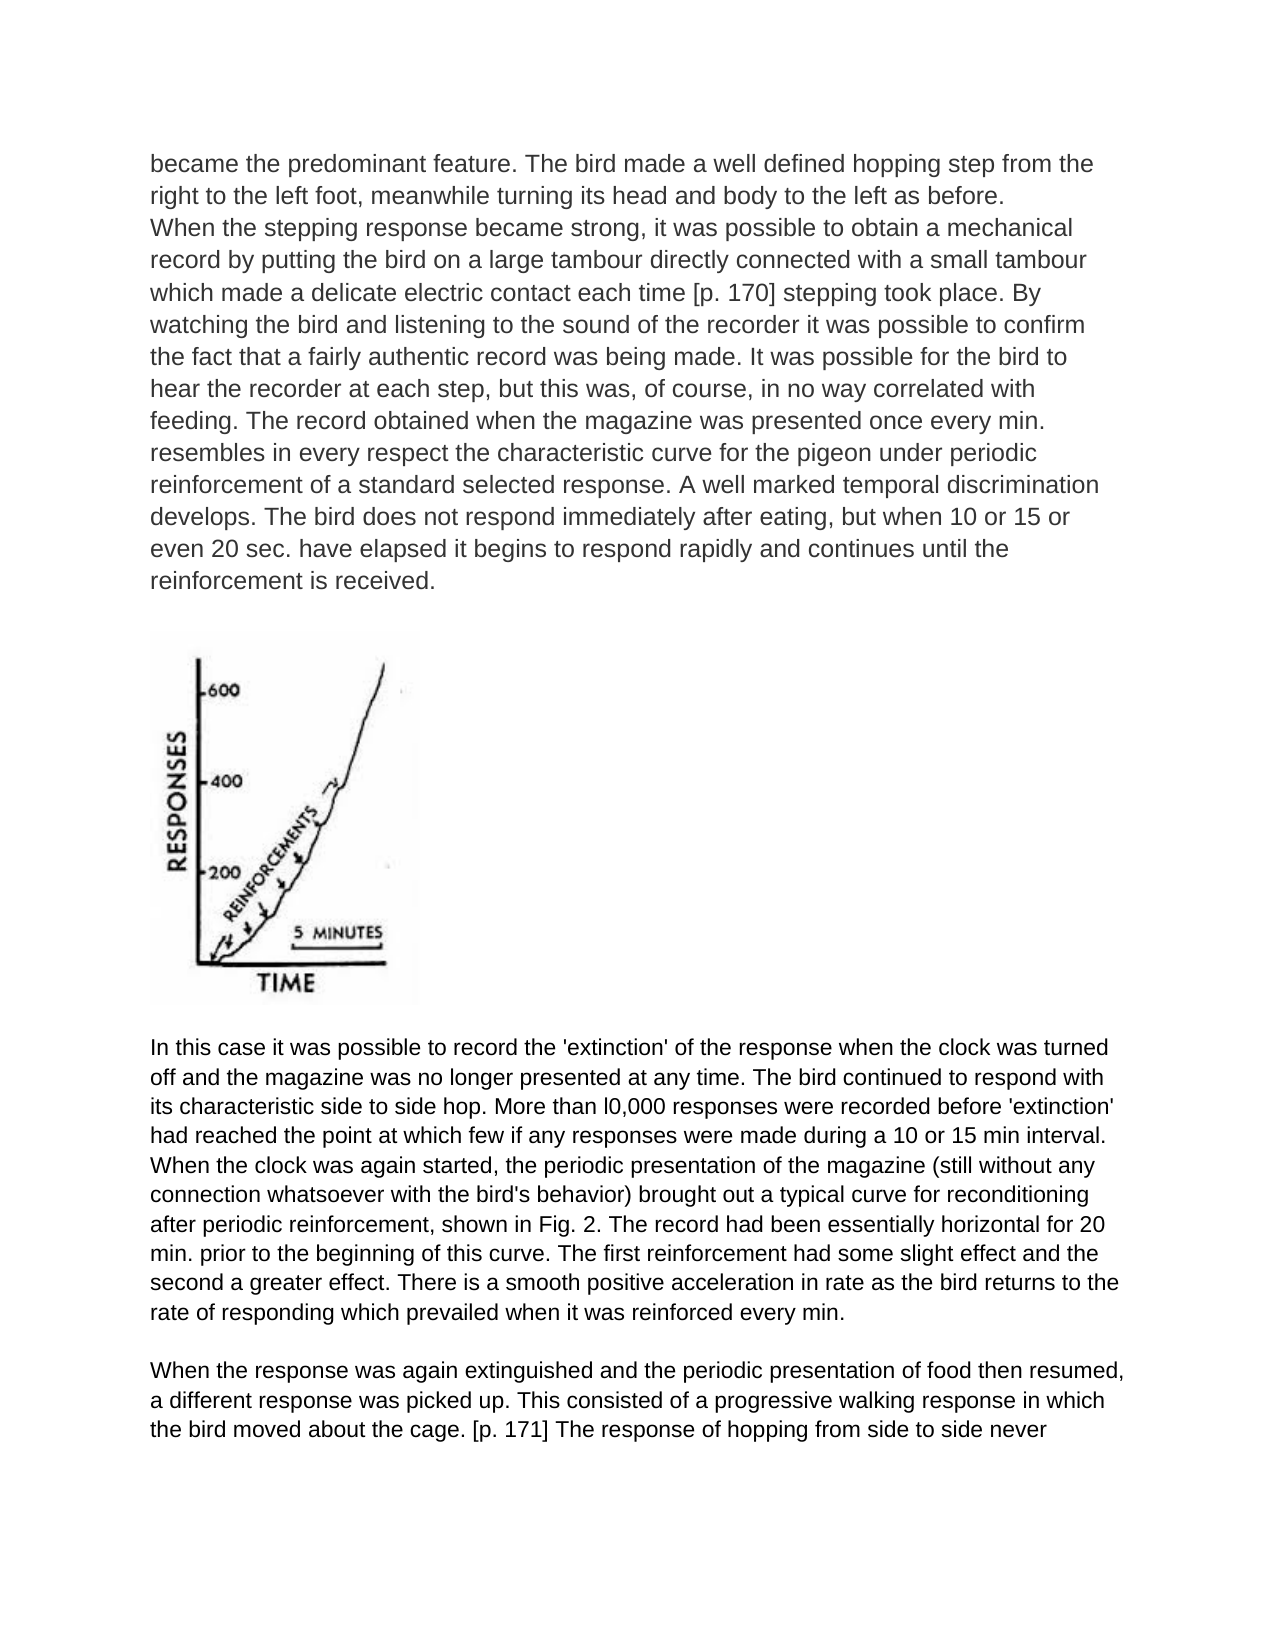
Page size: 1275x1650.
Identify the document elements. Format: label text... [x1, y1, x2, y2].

text When the response was again extinguished and the periodic presentation of food then resumed, a different response was picked up. This consisted of a progressive walking response in which the bird moved about the cage. [p. 171] The response of hopping from side to side never [150, 1358, 1125, 1443]
text When the stepping response became strong, it was possible to obtain a mechanical record by putting the bird on a large tambour directly connected with a small tambour which made a delicate electric contact each time [p. 170] stepping took place. By watching the bird and listening to the sound of the recorder it was possible to confirm the fact that a fairly authentic record was being made. It was possible for the bird to hear the recorder at each step, but this was, of course, in no way correlated with feeding. The record obtained when the magazine was presented once every min. resembles in every respect the characteristic curve for the pigeon under periodic reinforcement of a standard selected response. A well marked temporal discrimination develops. The bird does not respond immediately after eating, but when 10 or 15 or even 20 sec. have elapsed it begins to respond rapidly and continues until the reinforcement is received. [150, 214, 1125, 595]
picture [150, 631, 421, 1005]
text became the predominant feature. The bird made a well defined hopping step from the right to the left foot, meanwhile turning its head and body to the left as before. [150, 150, 1125, 210]
text In this case it was possible to record the 'extinction' of the response when the clock was turned off and the magazine was no longer presented at any time. The bird continued to respond with its characteristic side to side hop. More than l0,000 responses were recorded before 'extinction' had reached the point at which few if any responses were made during a 10 or 15 min interval. When the clock was again started, the periodic presentation of the magazine (still without any connection whatsoever with the bird's behavior) brought out a typical curve for reconditioning after periodic reinforcement, shown in Fig. 2. The record had been essentially horizontal for 20 min. prior to the beginning of this curve. The first reinforcement had some slight effect and the second a greater effect. There is a smooth positive acceleration in rate as the bird returns to the rate of responding which prevailed when it was reinforced every min. [150, 1035, 1125, 1325]
